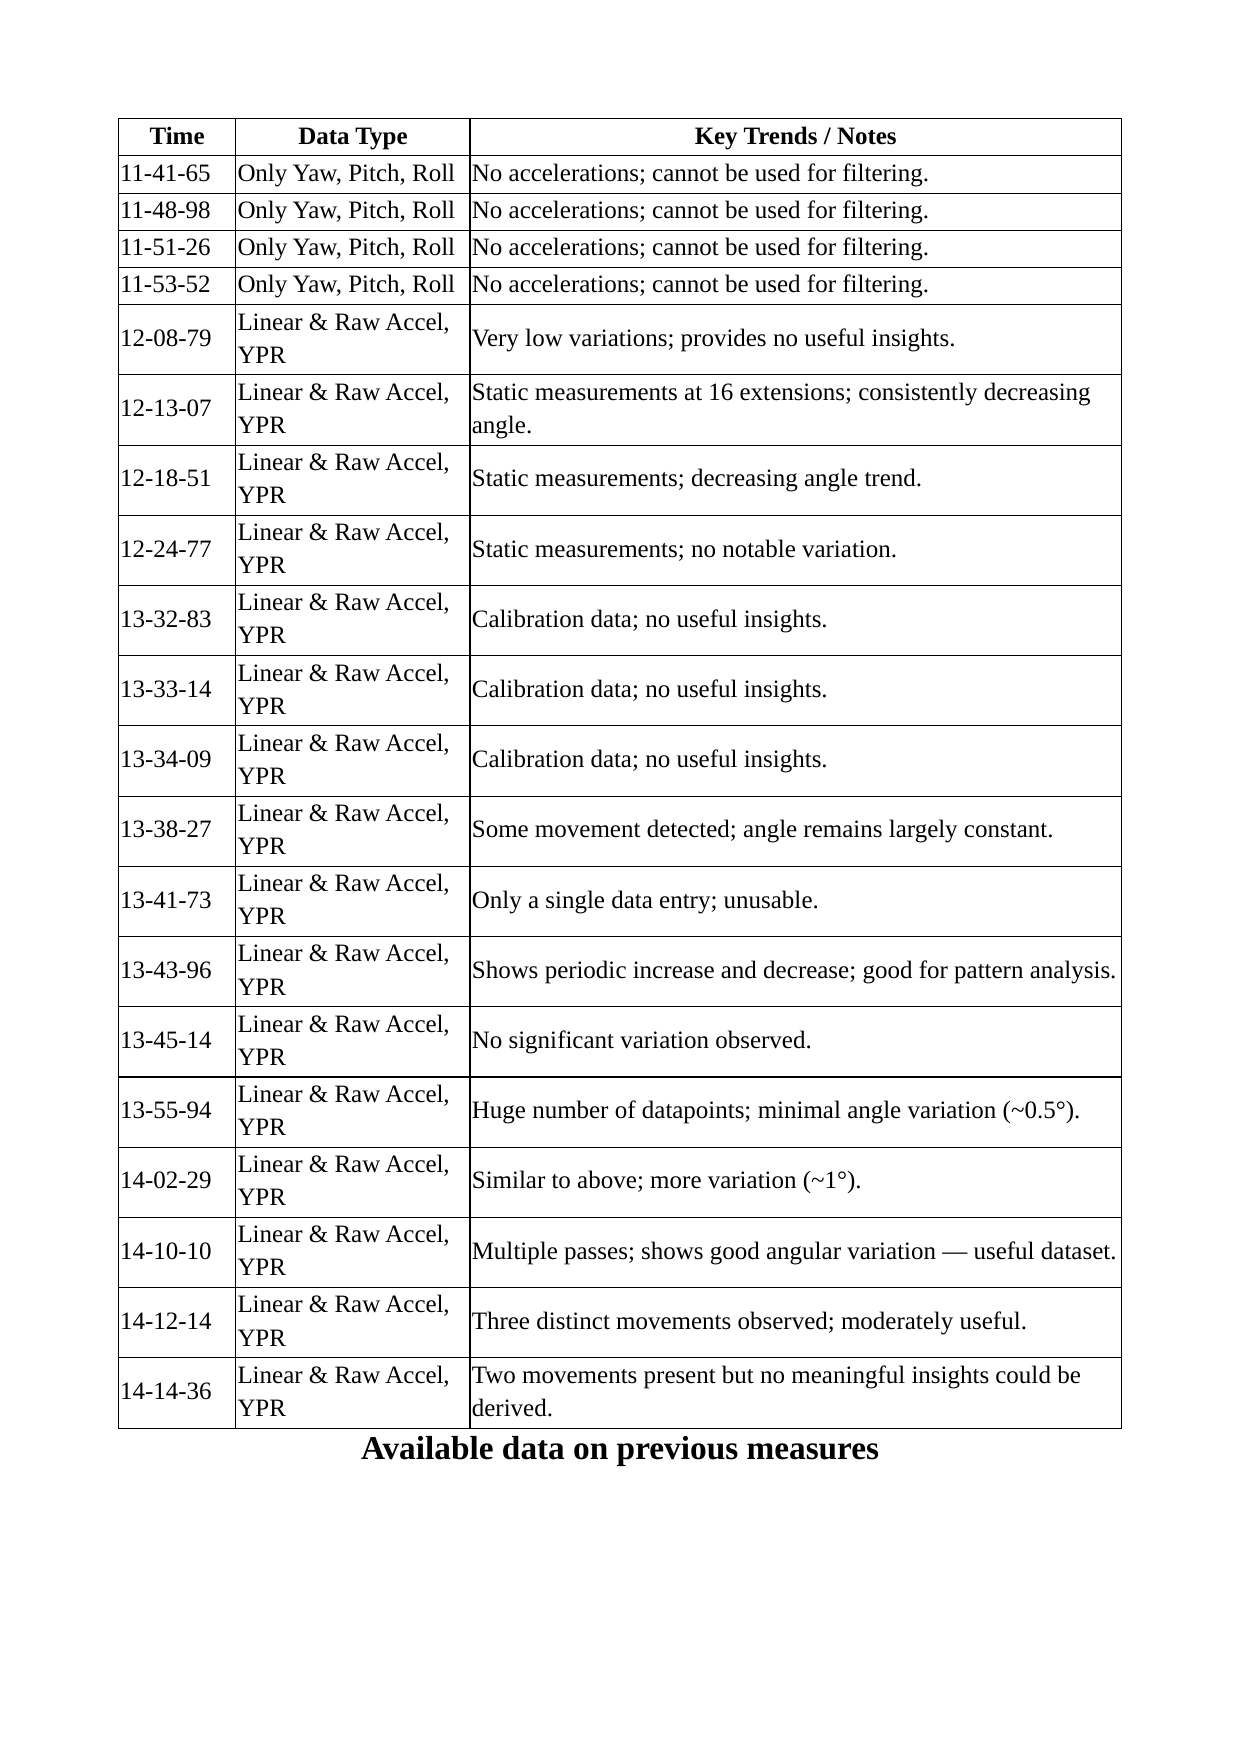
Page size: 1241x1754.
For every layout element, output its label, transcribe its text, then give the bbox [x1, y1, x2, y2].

table_cell 13-34-09 [119, 726, 235, 796]
table_cell Static measurements; decreasing angle trend. [471, 446, 1121, 515]
table_cell Linear & Raw Accel, YPR [236, 726, 469, 796]
table_cell 13-43-96 [119, 937, 235, 1006]
table_cell Two movements present but no meaningful insights could be derived. [471, 1358, 1121, 1427]
table_cell Calibration data; no useful insights. [471, 656, 1121, 725]
table_cell Linear & Raw Accel, YPR [236, 656, 469, 725]
table_cell 13-33-14 [119, 656, 235, 725]
table_cell 11-41-65 [119, 156, 235, 192]
table_cell No accelerations; cannot be used for filtering. [471, 231, 1121, 267]
table_cell No significant variation observed. [471, 1007, 1121, 1076]
table_cell 13-41-73 [119, 867, 235, 936]
table_cell 12-18-51 [119, 446, 235, 515]
table_cell Linear & Raw Accel, YPR [236, 375, 469, 444]
table_cell Very low variations; provides no useful insights. [471, 305, 1121, 374]
table_cell 13-32-83 [119, 586, 235, 655]
table_cell Linear & Raw Accel, YPR [236, 1358, 469, 1427]
table_cell Linear & Raw Accel, YPR [236, 1007, 469, 1076]
table_cell No accelerations; cannot be used for filtering. [471, 156, 1121, 192]
table_cell Huge number of datapoints; minimal angle variation (~0.5°). [471, 1078, 1121, 1147]
table_cell Multiple passes; shows good angular variation — useful dataset. [471, 1218, 1121, 1287]
table_cell 13-38-27 [119, 797, 235, 866]
table_header Time [119, 119, 235, 155]
table_cell Three distinct movements observed; moderately useful. [471, 1288, 1121, 1357]
table_cell No accelerations; cannot be used for filtering. [471, 268, 1121, 304]
table_cell Only a single data entry; unusable. [471, 867, 1121, 936]
table_cell 14-02-29 [119, 1148, 235, 1217]
table_cell 13-45-14 [119, 1007, 235, 1076]
table_cell Only Yaw, Pitch, Roll [236, 231, 469, 267]
table_cell Similar to above; more variation (~1°). [471, 1148, 1121, 1217]
table_cell 13-55-94 [119, 1078, 235, 1147]
table_cell Linear & Raw Accel, YPR [236, 1078, 469, 1147]
table_cell 14-12-14 [119, 1288, 235, 1357]
table_cell Linear & Raw Accel, YPR [236, 586, 469, 655]
table_cell No accelerations; cannot be used for filtering. [471, 194, 1121, 230]
table_cell Linear & Raw Accel, YPR [236, 1218, 469, 1287]
table_cell Shows periodic increase and decrease; good for pattern analysis. [471, 937, 1121, 1006]
table_cell Linear & Raw Accel, YPR [236, 1148, 469, 1217]
table_cell 14-14-36 [119, 1358, 235, 1427]
table_cell 12-13-07 [119, 375, 235, 444]
table_cell Only Yaw, Pitch, Roll [236, 268, 469, 304]
table_cell Linear & Raw Accel, YPR [236, 867, 469, 936]
table_cell 14-10-10 [119, 1218, 235, 1287]
table_cell Linear & Raw Accel, YPR [236, 446, 469, 515]
table_cell Some movement detected; angle remains largely constant. [471, 797, 1121, 866]
table_cell Only Yaw, Pitch, Roll [236, 156, 469, 192]
table_cell Linear & Raw Accel, YPR [236, 516, 469, 585]
table_cell Linear & Raw Accel, YPR [236, 937, 469, 1006]
table_cell 11-53-52 [119, 268, 235, 304]
table_cell 12-08-79 [119, 305, 235, 374]
table_cell Calibration data; no useful insights. [471, 726, 1121, 796]
table_cell Linear & Raw Accel, YPR [236, 1288, 469, 1357]
table_cell Calibration data; no useful insights. [471, 586, 1121, 655]
text Available data on previous measures [118, 1429, 1122, 1467]
table_cell Static measurements; no notable variation. [471, 516, 1121, 585]
table_cell 12-24-77 [119, 516, 235, 585]
table_cell Linear & Raw Accel, YPR [236, 305, 469, 374]
table_cell 11-51-26 [119, 231, 235, 267]
table_header Data Type [236, 119, 469, 155]
table_cell Only Yaw, Pitch, Roll [236, 194, 469, 230]
table_cell Linear & Raw Accel, YPR [236, 797, 469, 866]
table_header Key Trends / Notes [471, 119, 1121, 155]
table_cell 11-48-98 [119, 194, 235, 230]
table_cell Static measurements at 16 extensions; consistently decreasing angle. [471, 375, 1121, 444]
